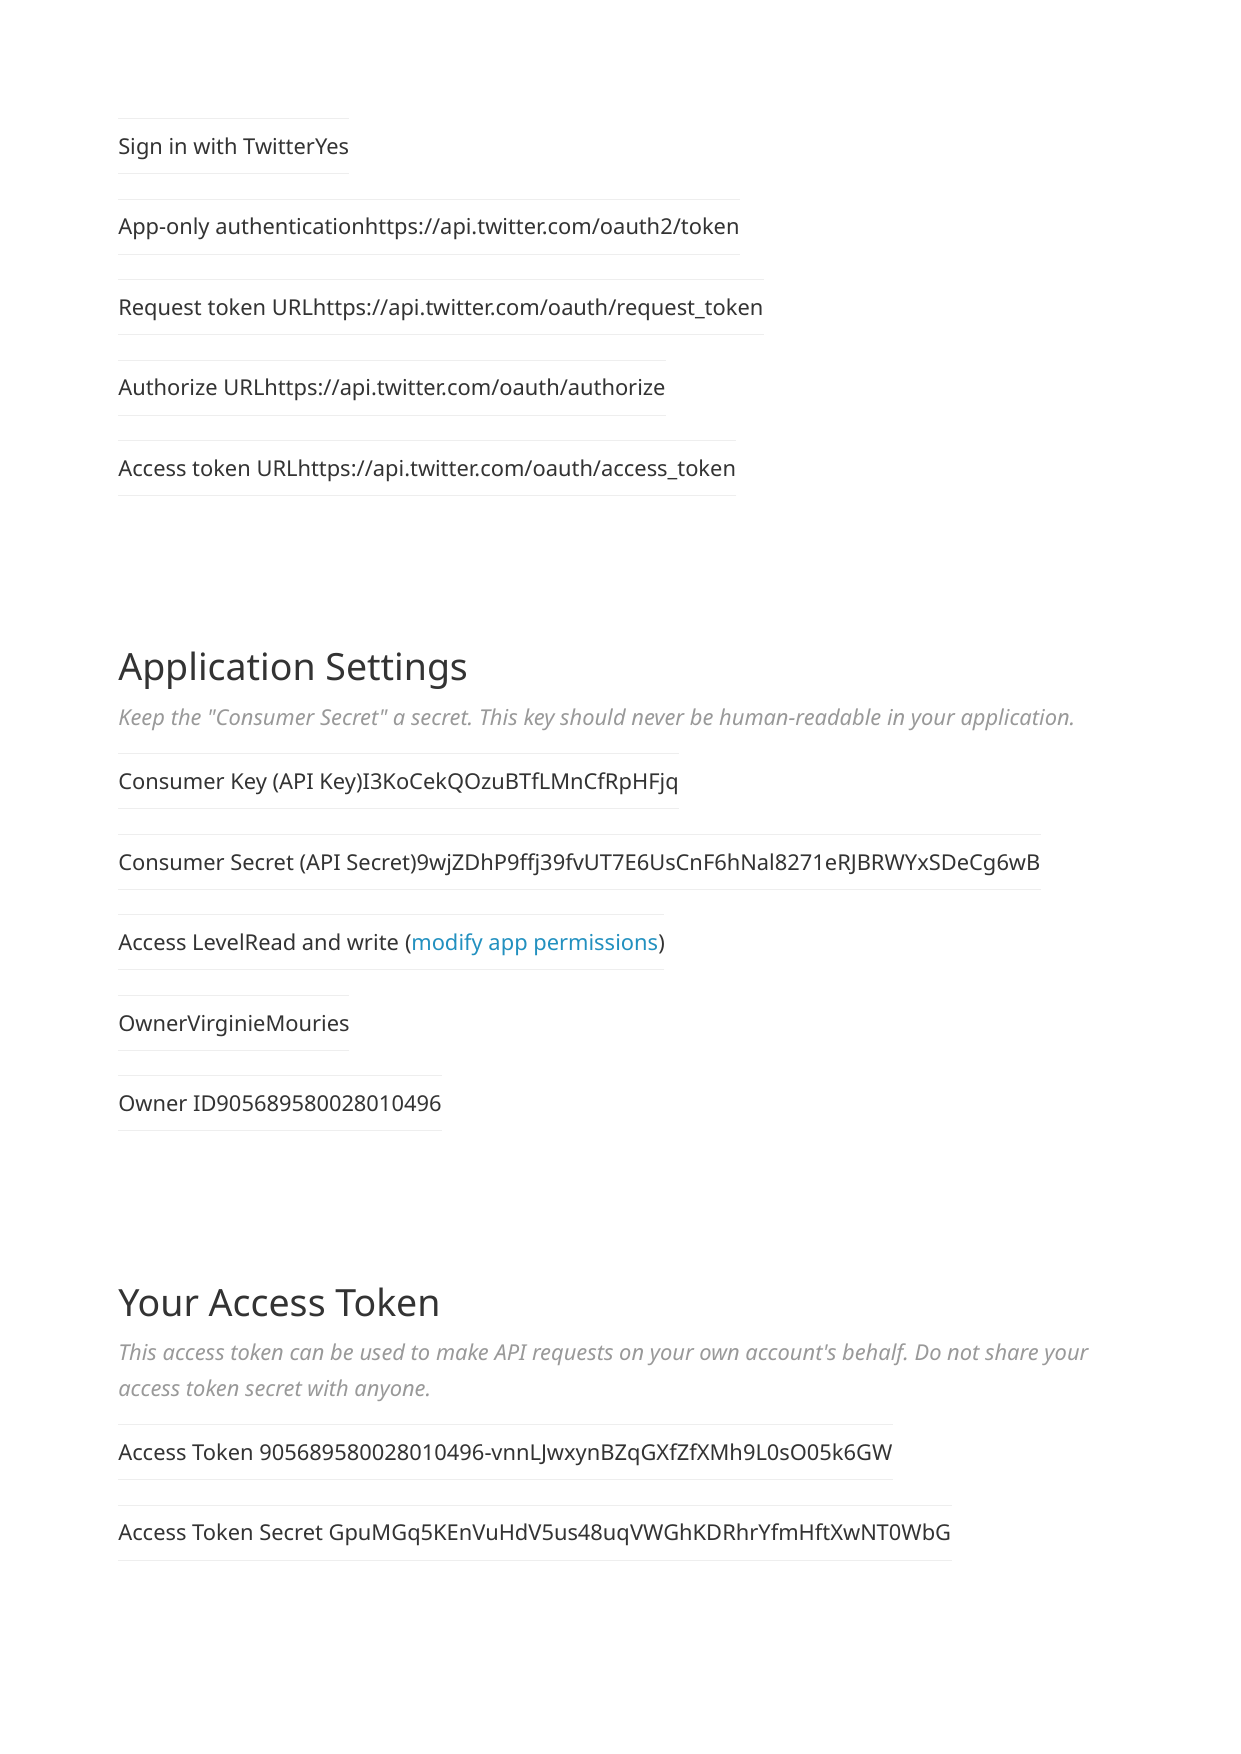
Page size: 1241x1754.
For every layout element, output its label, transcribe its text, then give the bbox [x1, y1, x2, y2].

text Sign in with TwitterYes [118, 118, 1122, 173]
text Access LevelRead and write (modify app permissions) [118, 914, 1122, 969]
text Access Token 905689580028010496-vnnLJwxynBZqGXfZfXMh9L0sO05k6GW [118, 1424, 1122, 1479]
text OwnerVirginieMouries [118, 995, 1122, 1050]
text Request token URLhttps://api.twitter.com/oauth/request_token [118, 279, 1122, 334]
text Authorize URLhttps://api.twitter.com/oauth/authorize [118, 360, 1122, 415]
text Consumer Secret (API Secret)9wjZDhP9ffj39fvUT7E6UsCnF6hNal8271eRJBRWYxSDeCg6wB [118, 834, 1122, 889]
text Owner ID905689580028010496 [118, 1075, 1122, 1130]
subtitle Application Settings [118, 641, 1122, 692]
text Keep the "Consumer Secret" a secret. This key should never be human-readable in your application. [118, 702, 1122, 732]
subtitle Your Access Token [118, 1276, 1122, 1327]
text App-only authenticationhttps://api.twitter.com/oauth2/token [118, 199, 1122, 254]
text This access token can be used to make API requests on your own account's behalf. Do not share your access token secret with anyone. [118, 1337, 1122, 1403]
text Access Token Secret GpuMGq5KEnVuHdV5us48uqVWGhKDRhrYfmHftXwNT0WbG [118, 1505, 1122, 1560]
text Consumer Key (API Key)I3KoCekQOzuBTfLMnCfRpHFjq [118, 753, 1122, 808]
text Access token URLhttps://api.twitter.com/oauth/access_token [118, 440, 1122, 495]
